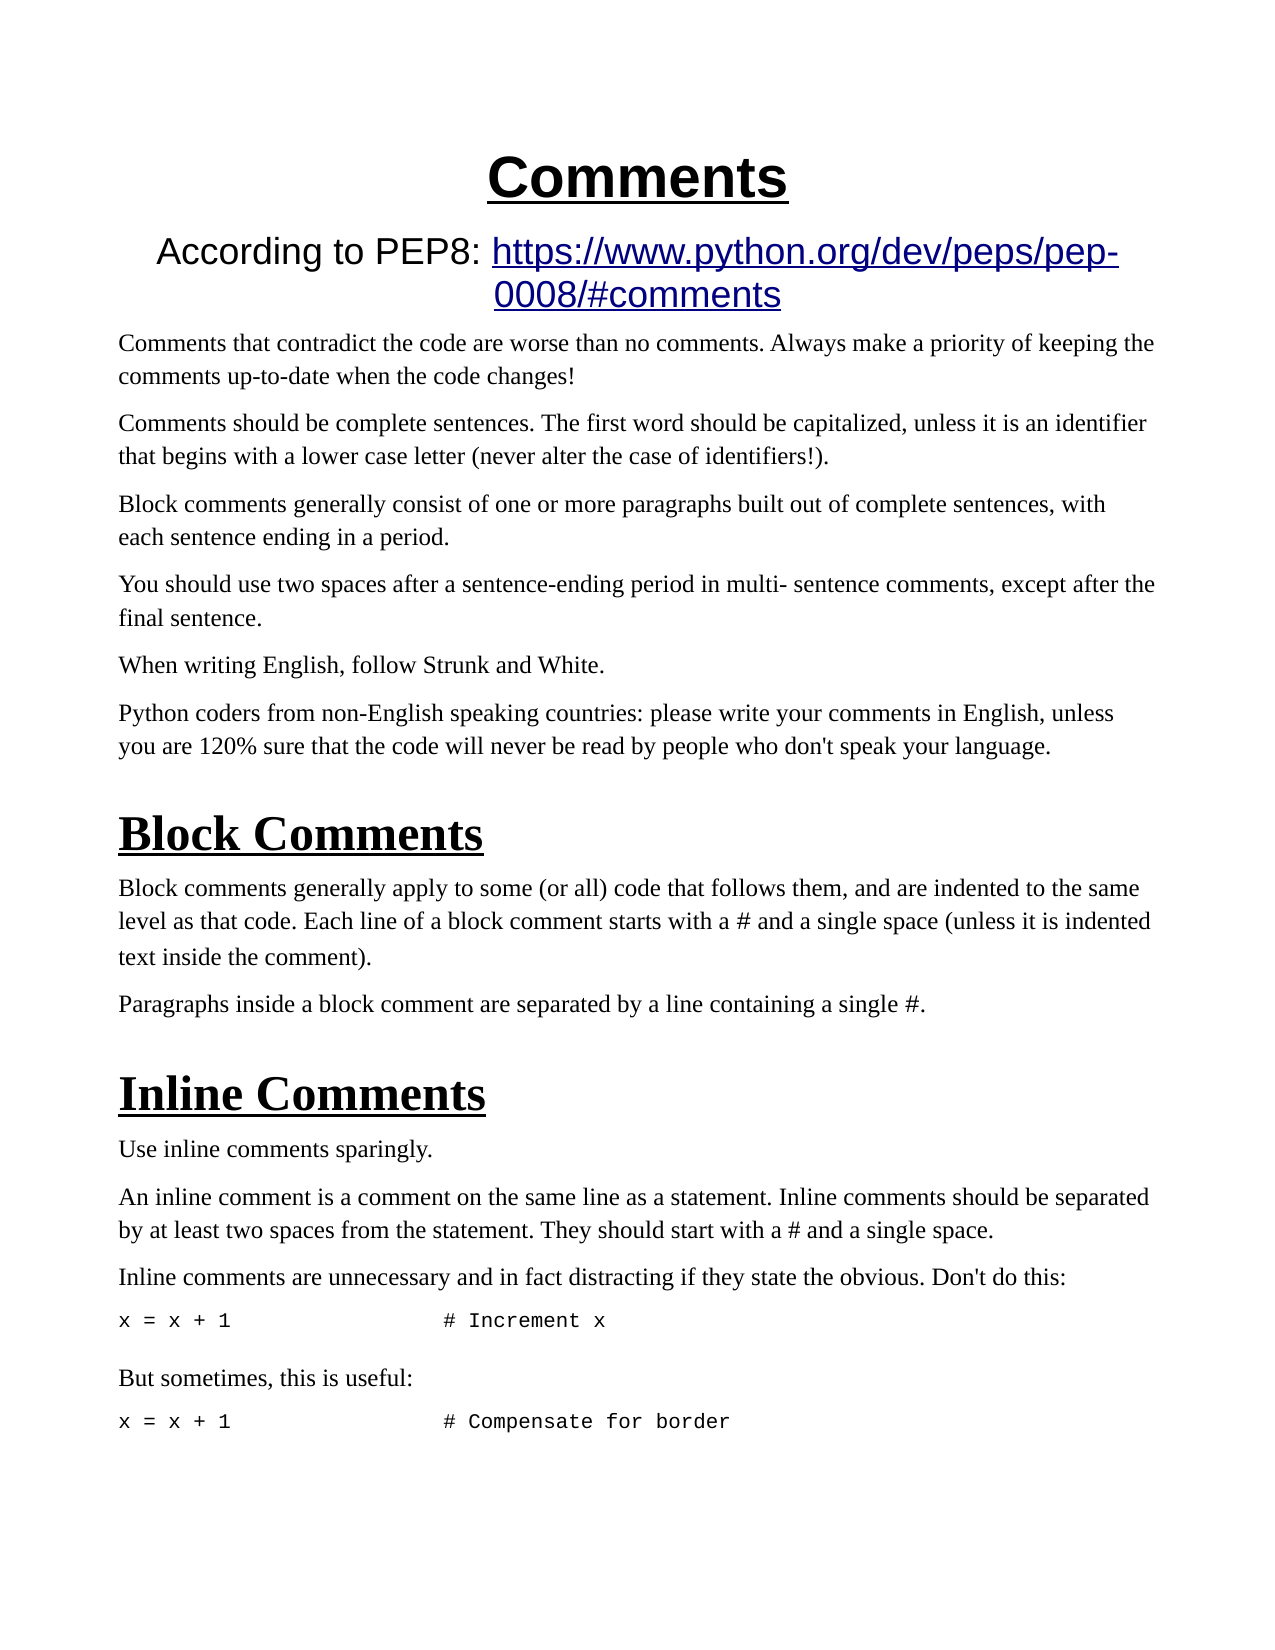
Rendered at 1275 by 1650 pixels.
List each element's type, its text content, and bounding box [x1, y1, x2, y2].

text Paragraphs inside a block comment are separated by a line containing a single #. [118, 989, 1157, 1020]
text An inline comment is a comment on the same line as a statement. Inline comments should be separated by at least two spaces from the statement. They should start with a # and a single space. [118, 1182, 1157, 1243]
text Comments that contradict the code are worse than no comments. Always make a priority of keeping the comments up-to-date when the code changes! [118, 328, 1157, 389]
text Block comments generally apply to some (or all) code that follows them, and are indented to the same level as that code. Each line of a block comment starts with a # and a single space (unless it is indented text inside the comment). [118, 873, 1157, 970]
subtitle Block Comments [118, 803, 1157, 861]
text Inline comments are unnecessary and in fact distracting if they state the obvious. Don't do this: [118, 1262, 1157, 1291]
text Block comments generally consist of one or more paragraphs built out of complete sentences, with each sentence ending in a period. [118, 489, 1157, 551]
text x = x + 1 # Compensate for border [118, 1411, 1157, 1434]
title Comments [118, 143, 1157, 210]
subtitle According to PEP8: https://www.python.org/dev/peps/pep-0008/#comments [118, 229, 1157, 315]
text When writing English, follow Strunk and White. [118, 650, 1157, 679]
subtitle Inline Comments [118, 1064, 1157, 1122]
text But sometimes, this is useful: [118, 1363, 1157, 1392]
text x = x + 1 # Increment x [118, 1310, 1157, 1334]
text You should use two spaces after a sentence-ending period in multi- sentence comments, except after the final sentence. [118, 569, 1157, 631]
text Use inline comments sparingly. [118, 1134, 1157, 1163]
text Python coders from non-English speaking countries: please write your comments in English, unless you are 120% sure that the code will never be read by people who don't speak your language. [118, 698, 1157, 759]
text Comments should be complete sentences. The first word should be capitalized, unless it is an identifier that begins with a lower case letter (never alter the case of identifiers!). [118, 408, 1157, 470]
